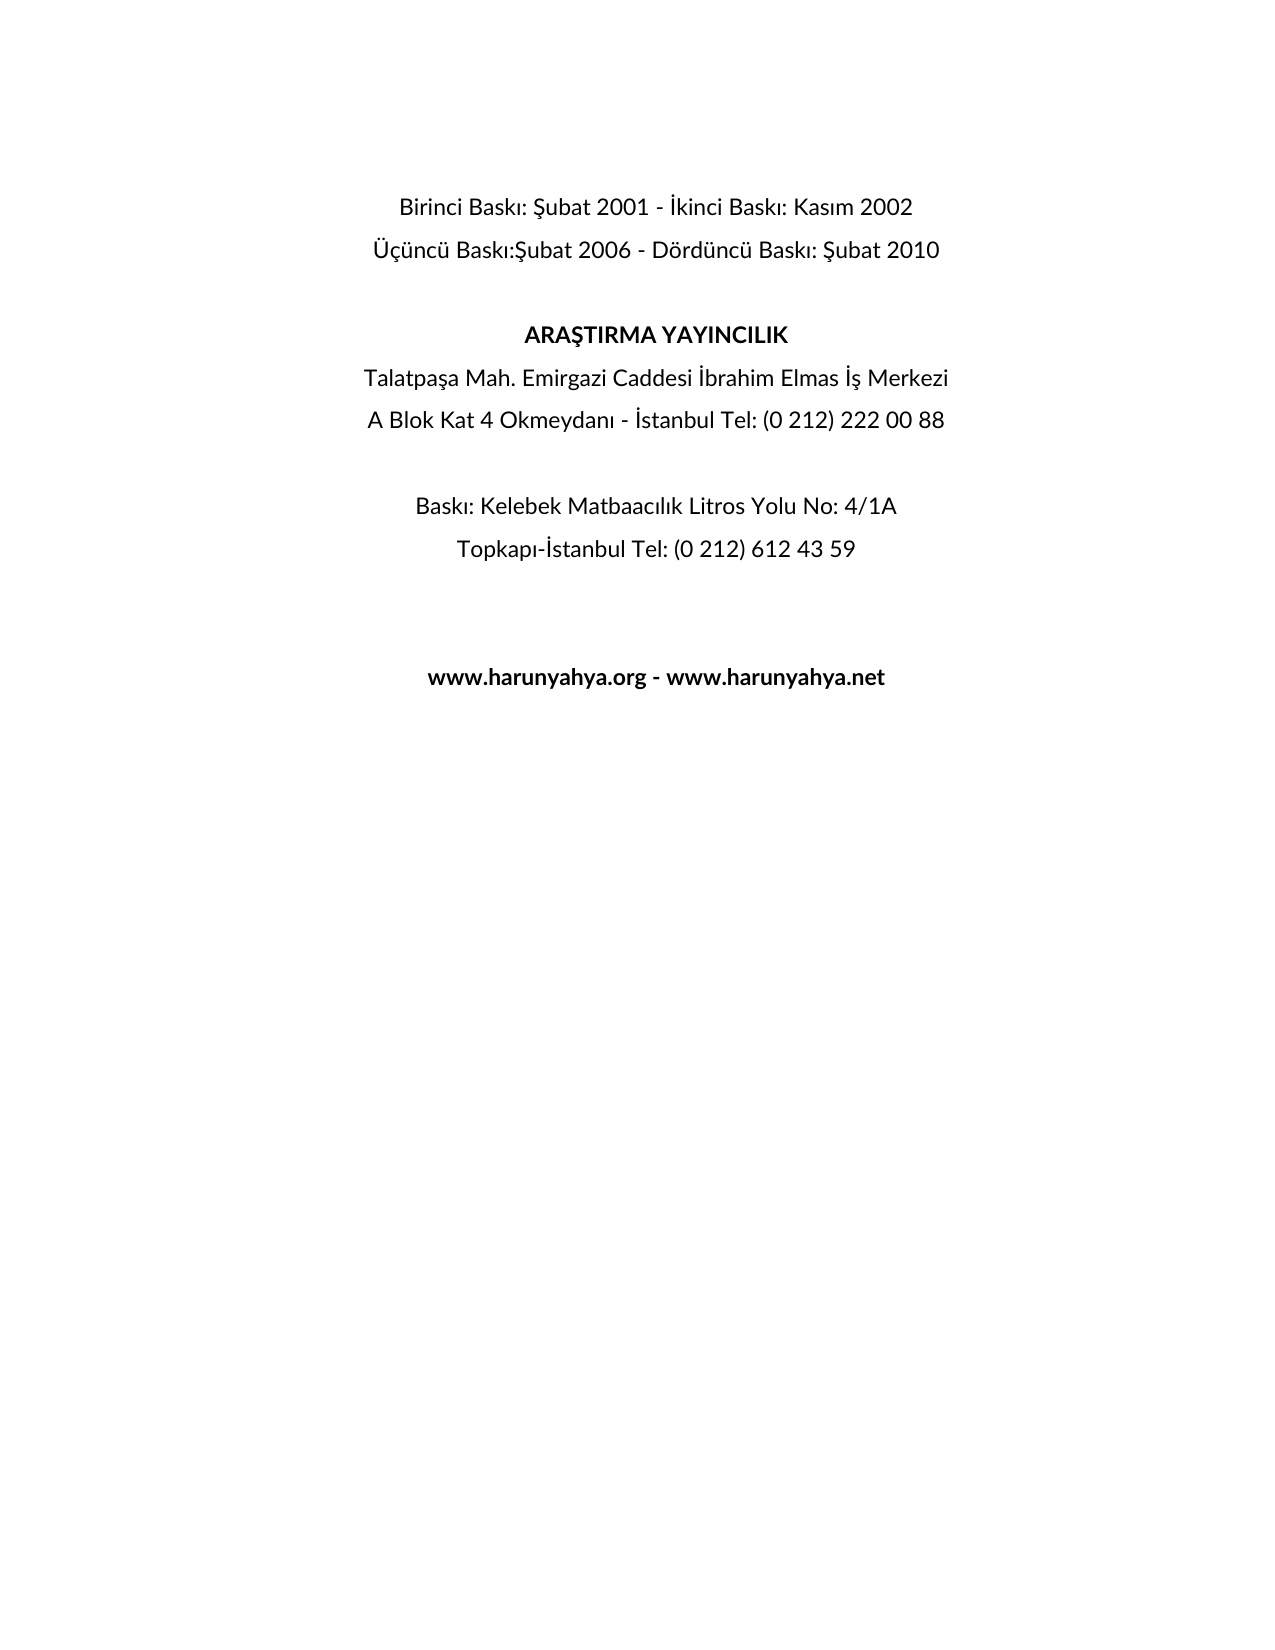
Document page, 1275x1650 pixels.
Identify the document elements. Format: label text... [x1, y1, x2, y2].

text www.harunyahya.org - www.harunyahya.net [75, 662, 1200, 690]
text ARAŞTIRMA YAYINCILIK [75, 321, 1200, 348]
text Topkapı-İstanbul Tel: (0 212) 612 43 59 [75, 534, 1200, 562]
text Baskı: Kelebek Matbaacılık Litros Yolu No: 4/1A [75, 492, 1200, 519]
text Üçüncü Baskı:Şubat 2006 - Dördüncü Baskı: Şubat 2010 [75, 235, 1200, 263]
text A Blok Kat 4 Okmeydanı - İstanbul Tel: (0 212) 222 00 88 [75, 406, 1200, 434]
text Birinci Baskı: Şubat 2001 - İkinci Baskı: Kasım 2002 [75, 193, 1200, 220]
text Talatpaşa Mah. Emirgazi Caddesi İbrahim Elmas İş Merkezi [75, 363, 1200, 391]
